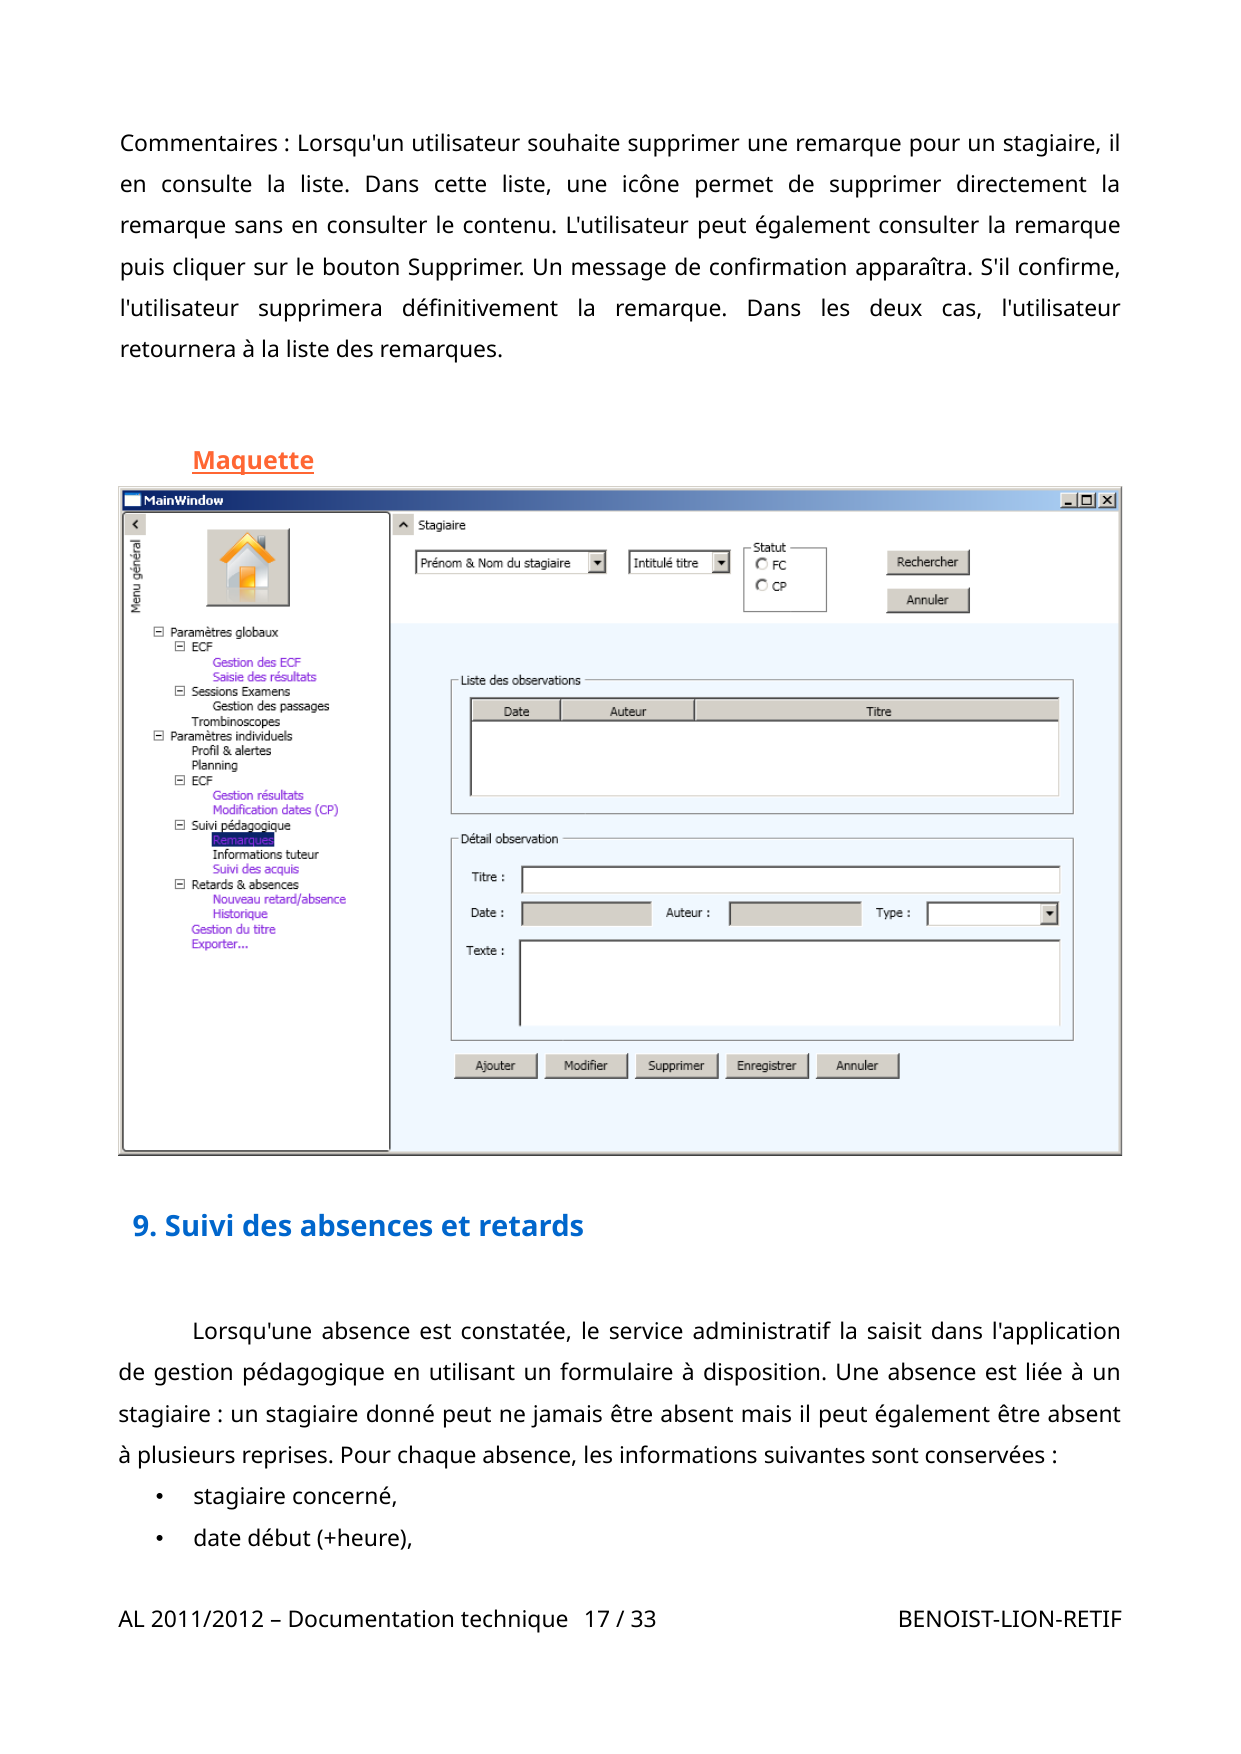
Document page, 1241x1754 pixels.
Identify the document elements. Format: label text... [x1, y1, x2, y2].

picture [118, 486, 1123, 1156]
list stagiaire concerné, [156, 1472, 1122, 1513]
text Lorsqu'une absence est constatée, le service administratif la saisit dans l'application de gestion pédagogique en utilisant un formulaire à disposition. Une absence est liée à un stagiaire : un stagiaire donné peut ne jamais être absent mais il peut également être absent à plusieurs reprises. Pour chaque absence, les informations suivantes sont conservées : [118, 1306, 1122, 1472]
list date début (+heure), [156, 1513, 1122, 1554]
subtitle Maquette [118, 437, 1122, 478]
subtitle 9. Suivi des absences et retards [132, 1205, 1122, 1245]
list Commentaires : Lorsqu'un utilisateur souhaite supprimer une remarque pour un stagiaire, il en consulte la liste. Dans cette liste, une icône permet de supprimer directement la remarque sans en consulter le contenu. L'utilisateur peut également consulter la remarque puis cliquer sur le bouton Supprimer. Un message de confirmation apparaîtra. S'il confirme, l'utilisateur supprimera définitivement la remarque. Dans les deux cas, l'utilisateur retournera à la liste des remarques. [118, 118, 1122, 366]
